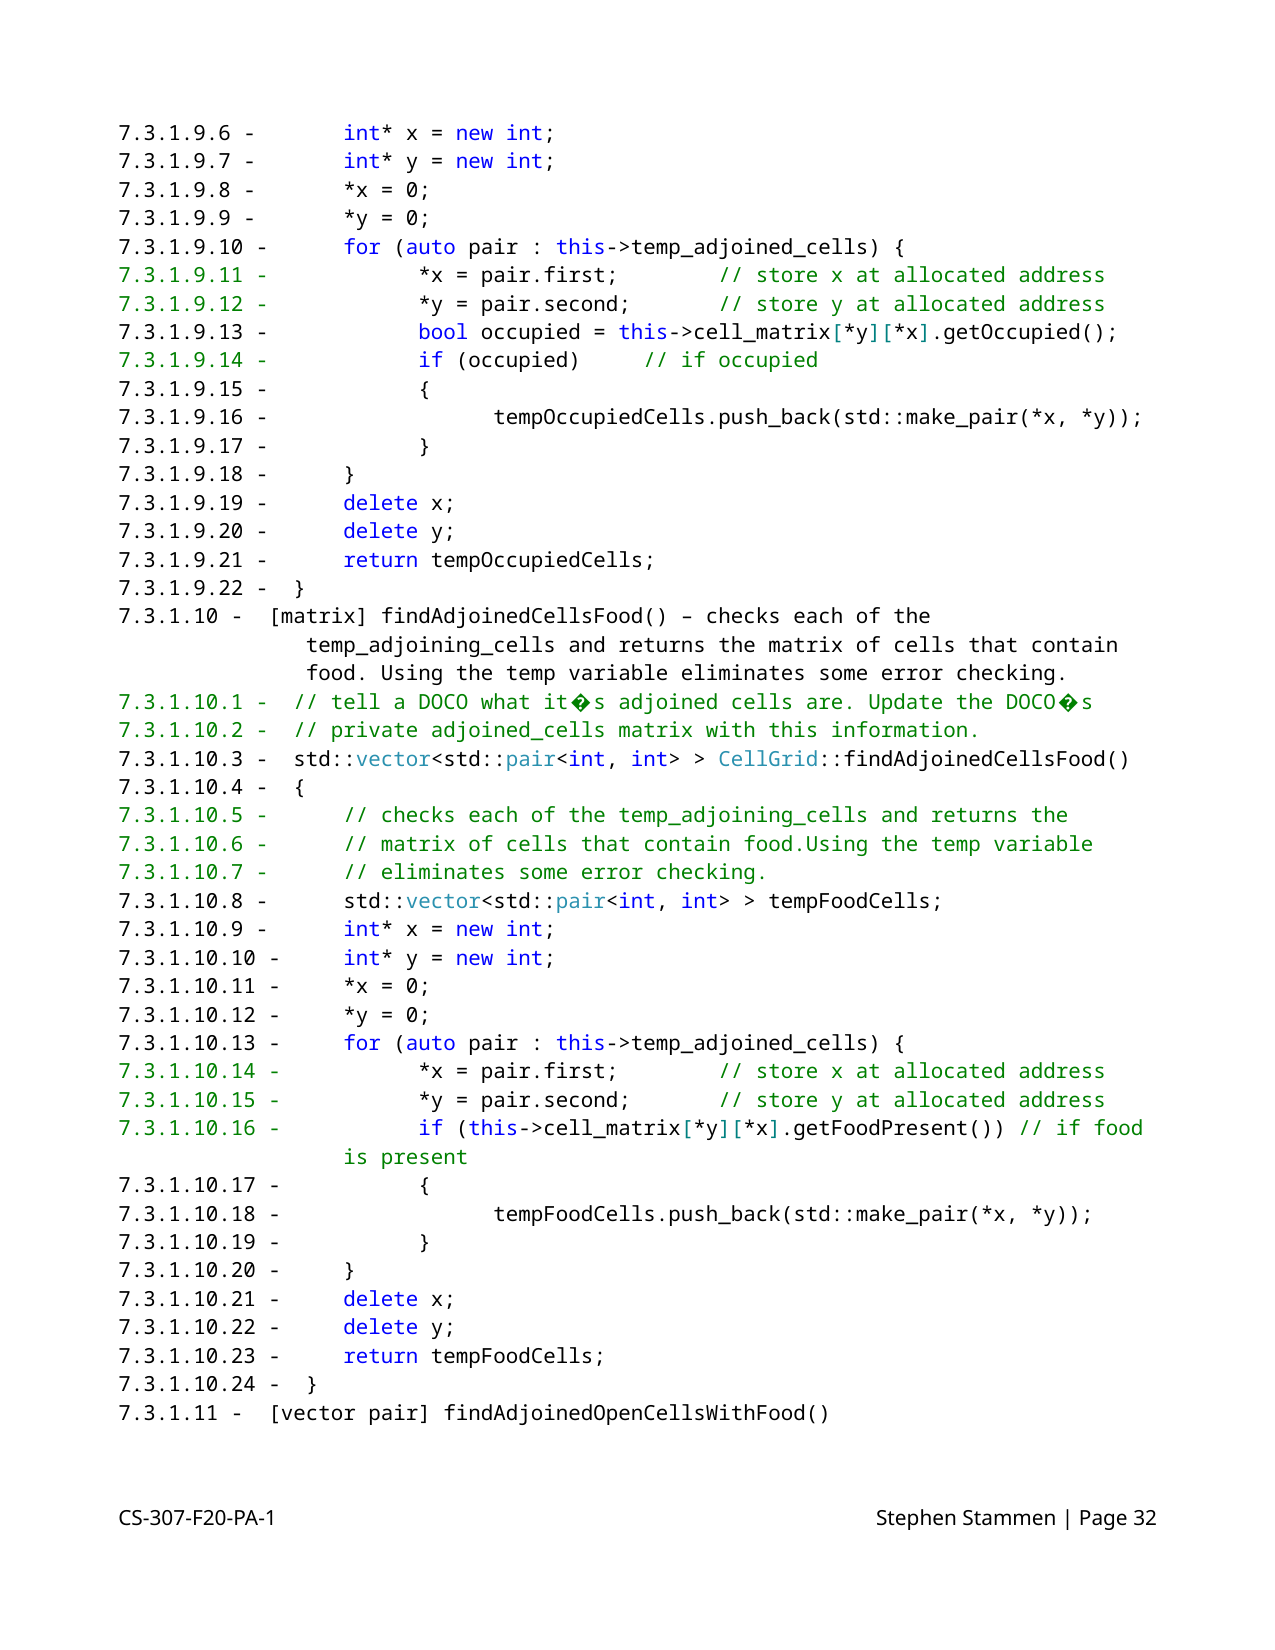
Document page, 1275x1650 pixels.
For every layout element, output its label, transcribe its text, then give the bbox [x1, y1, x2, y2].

list [vector pair] findAdjoinedOpenCellsWithFood() [118, 1398, 1157, 1426]
list if (this->cell_matrix[*y][*x].getFoodPresent()) // if food is present [118, 1113, 1157, 1170]
list // tell a DOCO what it�s adjoined cells are. Update the DOCO�s [118, 687, 1157, 715]
list delete y; [118, 516, 1157, 545]
list std::vector<std::pair<int, int> > CellGrid::findAdjoinedCellsFood() [118, 744, 1157, 772]
list tempOccupiedCells.push_back(std::make_pair(*x, *y)); [118, 402, 1157, 431]
list int* y = new int; [118, 147, 1157, 175]
list } [118, 1369, 1157, 1398]
list *y = pair.second; // store y at allocated address [118, 289, 1157, 317]
list { [118, 772, 1157, 801]
list bool occupied = this->cell_matrix[*y][*x].getOccupied(); [118, 317, 1157, 346]
list tempFoodCells.push_back(std::make_pair(*x, *y)); [118, 1199, 1157, 1227]
list delete x; [118, 1284, 1157, 1312]
list return tempOccupiedCells; [118, 545, 1157, 573]
list for (auto pair : this->temp_adjoined_cells) { [118, 1028, 1157, 1057]
list // eliminates some error checking. [118, 857, 1157, 886]
list { [118, 1170, 1157, 1199]
list if (occupied) // if occupied [118, 346, 1157, 374]
list } [118, 1227, 1157, 1256]
list // checks each of the temp_adjoining_cells and returns the [118, 801, 1157, 829]
list // private adjoined_cells matrix with this information. [118, 715, 1157, 744]
list *x = pair.first; // store x at allocated address [118, 260, 1157, 289]
list *y = 0; [118, 203, 1157, 232]
list delete x; [118, 488, 1157, 516]
list [matrix] findAdjoinedCellsFood() – checks each of the temp_adjoining_cells and returns the matrix of cells that contain food. Using the temp variable eliminates some error checking. [118, 602, 1157, 687]
list delete y; [118, 1312, 1157, 1341]
list } [118, 573, 1157, 602]
list { [118, 374, 1157, 402]
list int* y = new int; [118, 943, 1157, 971]
list } [118, 1256, 1157, 1284]
list int* x = new int; [118, 118, 1157, 147]
list return tempFoodCells; [118, 1341, 1157, 1369]
list } [118, 459, 1157, 488]
list *y = pair.second; // store y at allocated address [118, 1085, 1157, 1113]
list int* x = new int; [118, 914, 1157, 943]
list *x = 0; [118, 971, 1157, 1000]
list *x = pair.first; // store x at allocated address [118, 1057, 1157, 1085]
list std::vector<std::pair<int, int> > tempFoodCells; [118, 886, 1157, 914]
list *y = 0; [118, 1000, 1157, 1028]
list for (auto pair : this->temp_adjoined_cells) { [118, 232, 1157, 260]
list // matrix of cells that contain food.Using the temp variable [118, 829, 1157, 857]
list } [118, 431, 1157, 459]
list *x = 0; [118, 175, 1157, 203]
